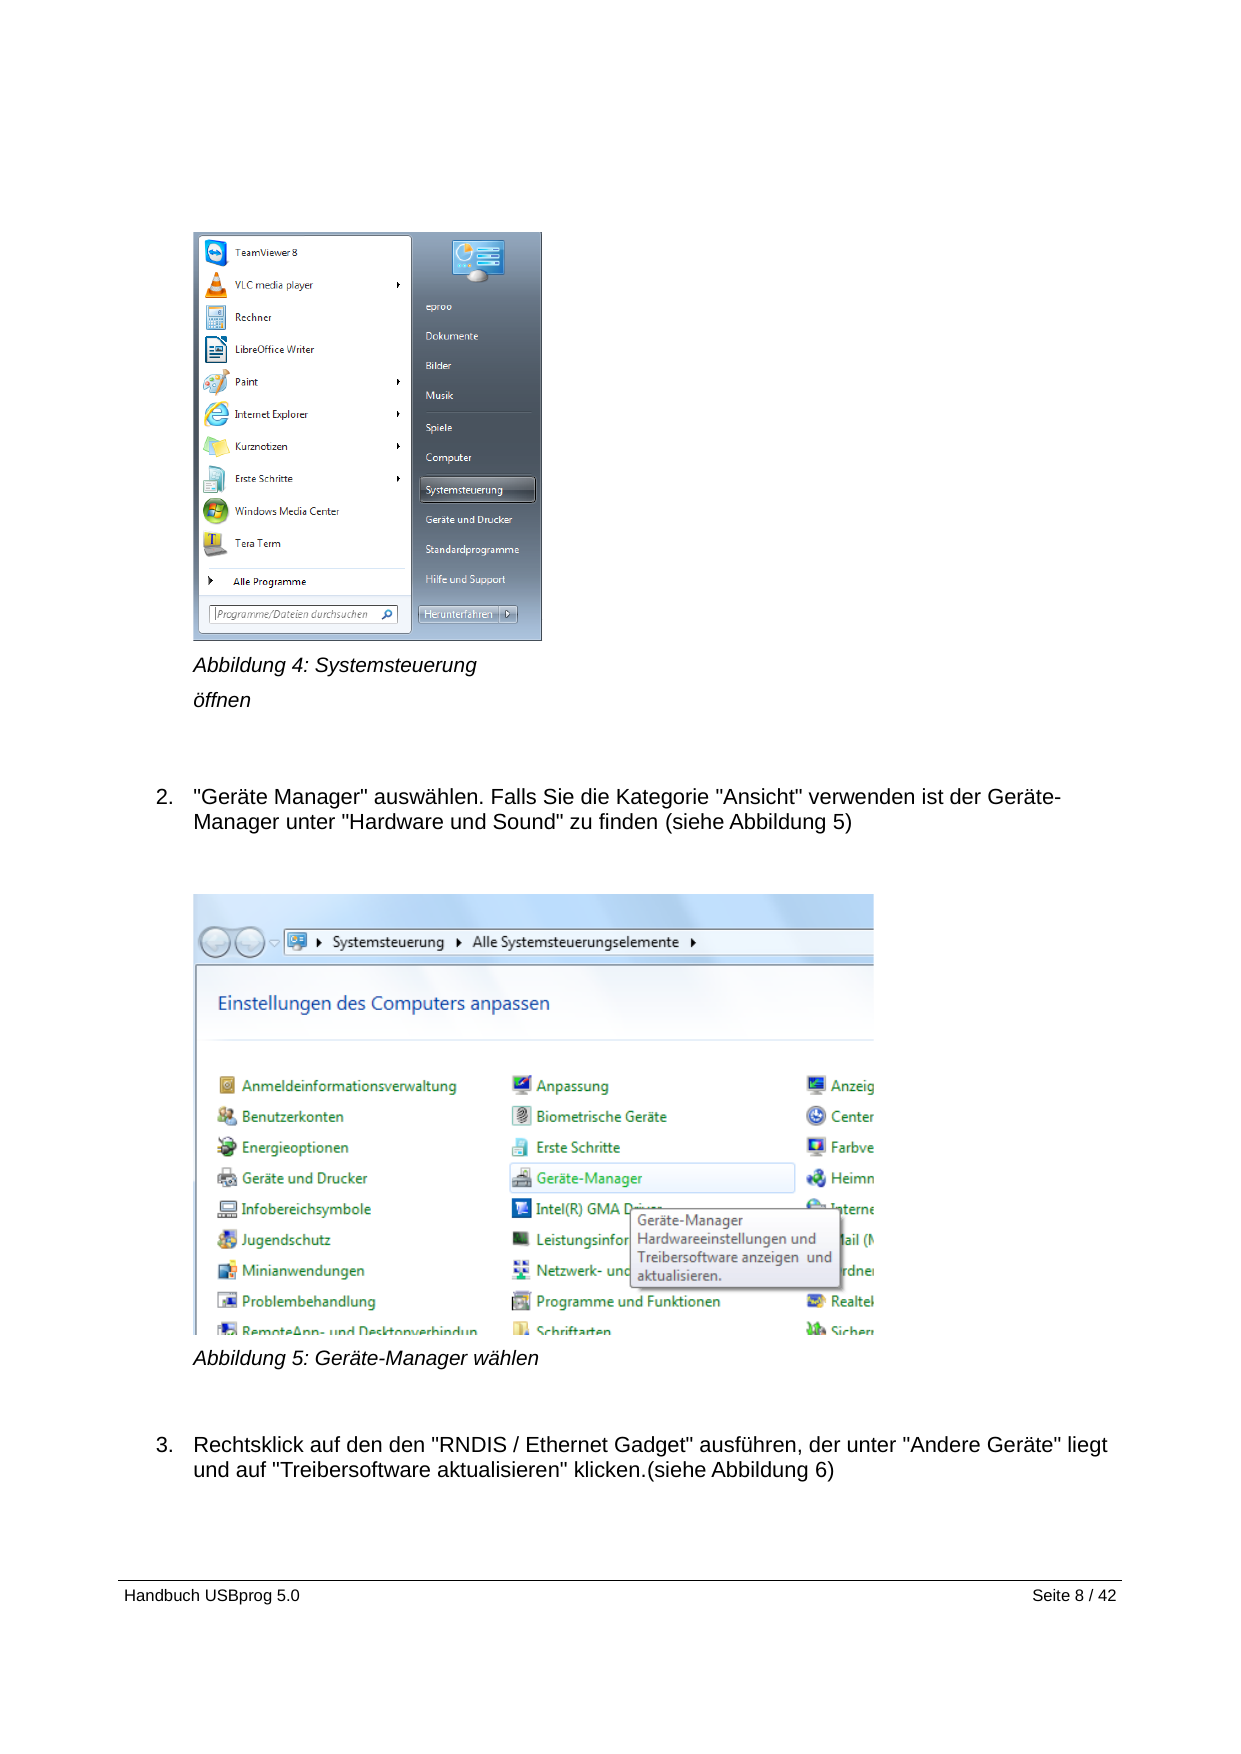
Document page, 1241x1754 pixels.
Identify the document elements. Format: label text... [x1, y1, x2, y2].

list Abbildung 5: Geräte-Manager wählen [193, 1335, 874, 1370]
list "Geräte Manager" auswählen. Falls Sie die Kategorie "Ansicht" verwenden ist der Geräte-Manager unter "Hardware und Sound" zu finden (siehe Abbildung 5) [156, 784, 1122, 1419]
list Rechtsklick auf den den "RNDIS / Ethernet Gadget" ausführen, der unter "Andere Geräte" liegt und auf "Treibersoftware aktualisieren" klicken.(siehe Abbildung 6) [156, 1432, 1122, 1507]
picture [193, 894, 874, 1335]
picture [193, 232, 543, 641]
list Abbildung 4: Systemsteuerung öffnen [193, 641, 542, 712]
list [156, 173, 1122, 771]
